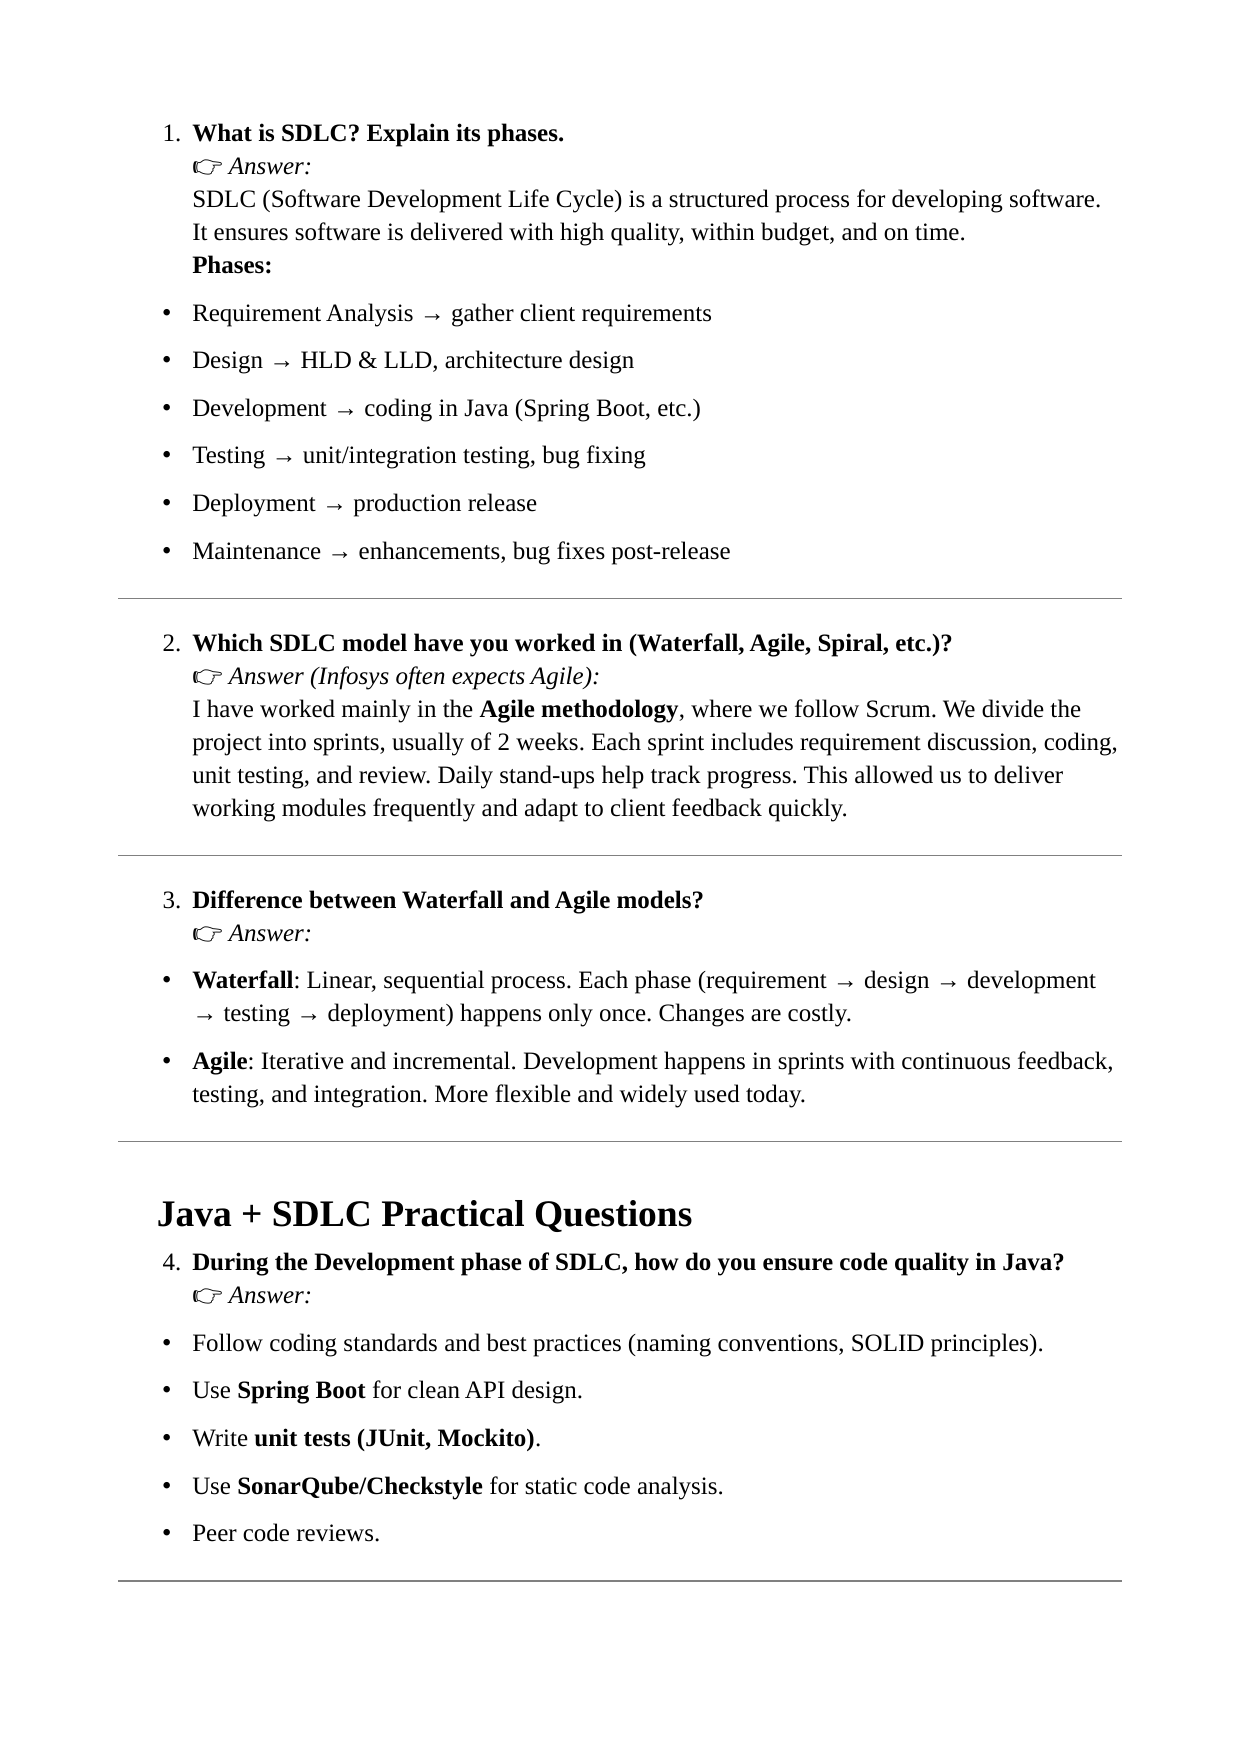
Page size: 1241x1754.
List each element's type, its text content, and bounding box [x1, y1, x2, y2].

list Development → coding in Java (Spring Boot, etc.) [162, 393, 1122, 422]
list Follow coding standards and best practices (naming conventions, SOLID principles). [162, 1328, 1122, 1357]
list Difference between Waterfall and Agile models? 👉 Answer: [162, 885, 1122, 946]
list Testing → unit/integration testing, bug fixing [162, 441, 1122, 469]
list Peer code reviews. [162, 1518, 1122, 1547]
list Maintenance → enhancements, bug fixes post-release [162, 536, 1122, 564]
list Deployment → production release [162, 488, 1122, 517]
list What is SDLC? Explain its phases. 👉 Answer: SDLC (Software Development Life Cycle) is a structured process for developing software. It ensures software is delivered with high quality, within budget, and on time. Phases: [162, 118, 1122, 279]
subtitle 🔹 Java + SDLC Practical Questions [118, 1192, 1122, 1235]
list Agile: Iterative and incremental. Development happens in sprints with continuous feedback, testing, and integration. More flexible and widely used today. [162, 1046, 1122, 1108]
list During the Development phase of SDLC, how do you ensure code quality in Java? 👉 Answer: [162, 1247, 1122, 1309]
list Use Spring Boot for clean API design. [162, 1376, 1122, 1404]
list Requirement Analysis → gather client requirements [162, 298, 1122, 327]
list Write unit tests (JUnit, Mockito). [162, 1423, 1122, 1452]
list Use SonarQube/Checkstyle for static code analysis. [162, 1471, 1122, 1499]
list Design → HLD & LLD, architecture design [162, 345, 1122, 374]
list Waterfall: Linear, sequential process. Each phase (requirement → design → development → testing → deployment) happens only once. Changes are costly. [162, 965, 1122, 1027]
list Which SDLC model have you worked in (Waterfall, Agile, Spiral, etc.)? 👉 Answer (Infosys often expects Agile): I have worked mainly in the Agile methodology, where we follow Scrum. We divide the project into sprints, usually of 2 weeks. Each sprint includes requirement discussion, coding, unit testing, and review. Daily stand-ups help track progress. This allowed us to deliver working modules frequently and adapt to client feedback quickly. [162, 628, 1122, 822]
